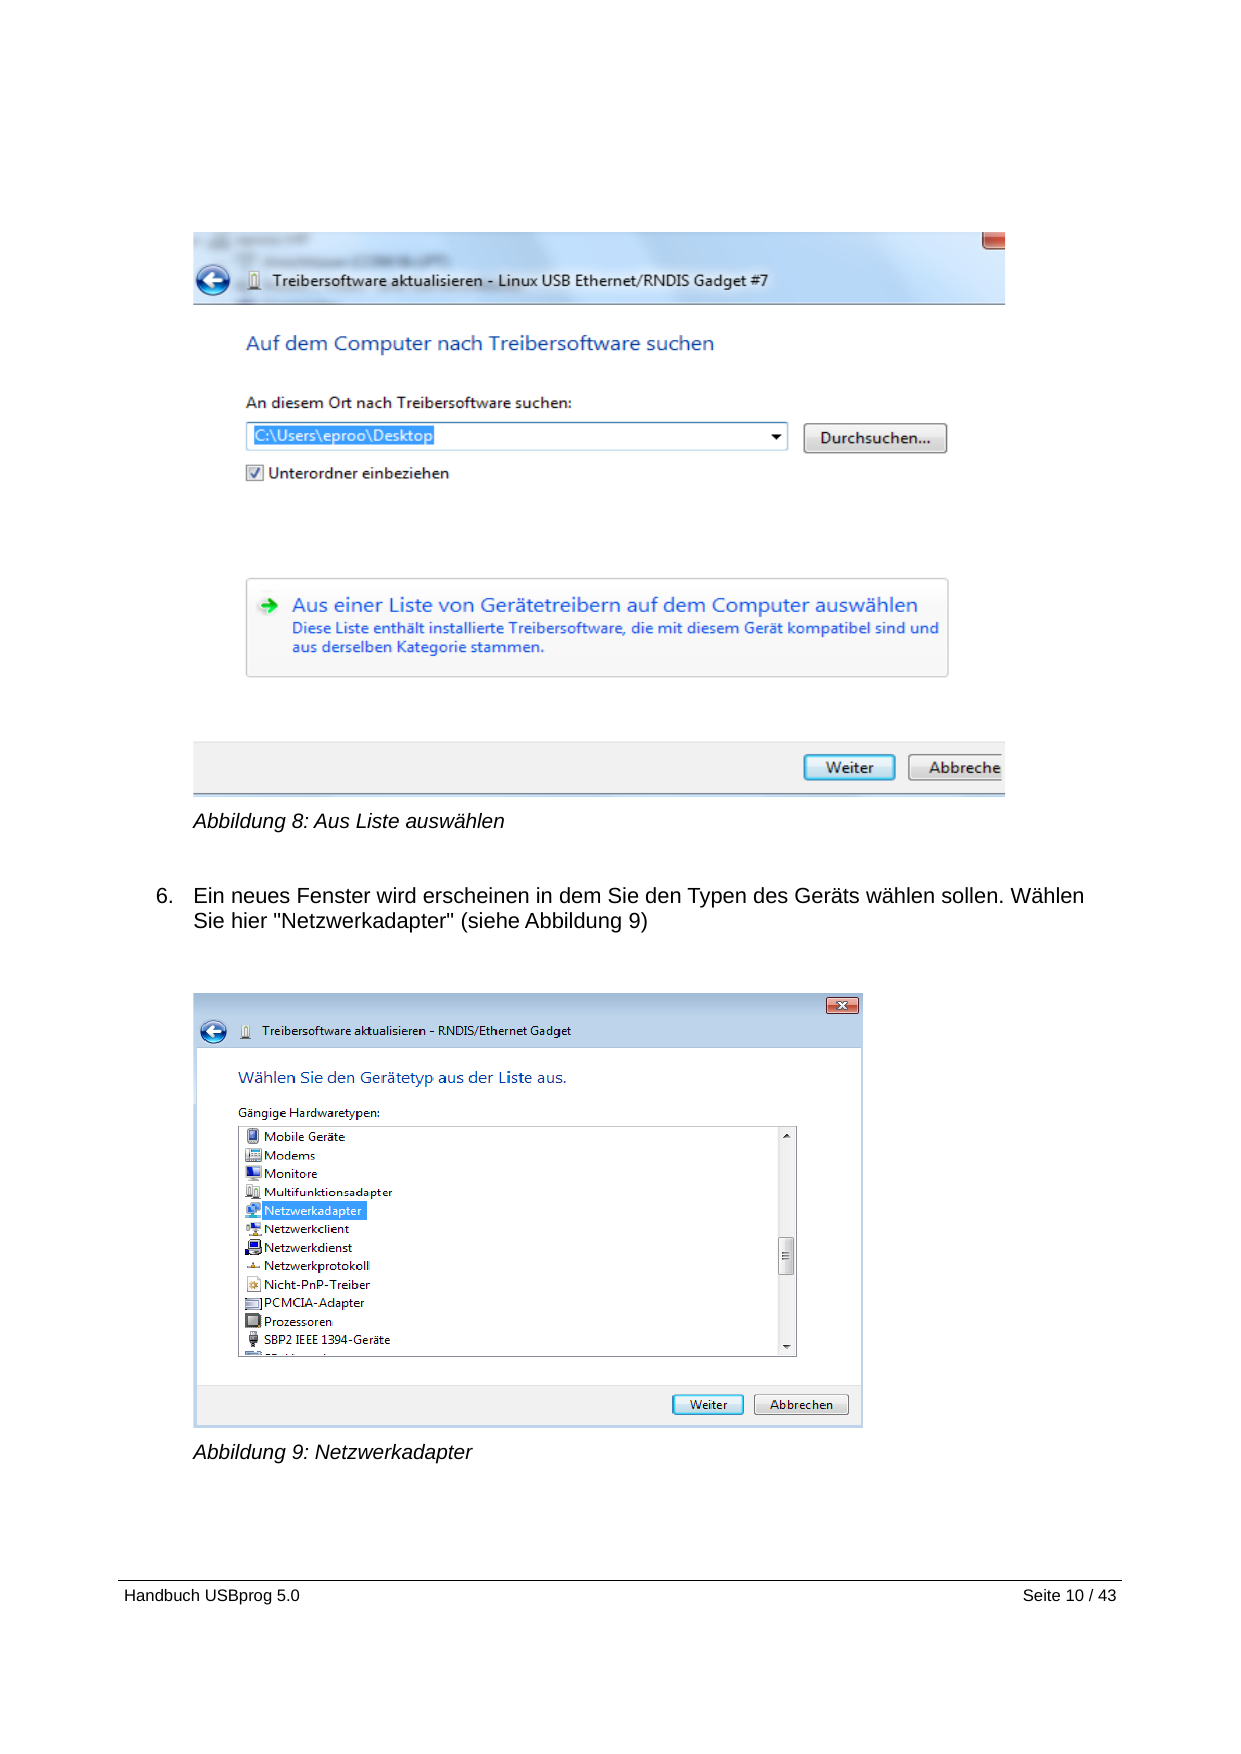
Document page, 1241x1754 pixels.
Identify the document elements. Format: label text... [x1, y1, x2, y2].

list Ein neues Fenster wird erscheinen in dem Sie den Typen des Geräts wählen sollen. Wählen Sie hier "Netzwerkadapter" (siehe Abbildung 9) [156, 883, 1122, 1464]
picture [193, 232, 1006, 797]
list Abbildung 9: Netzwerkadapter [193, 1428, 863, 1464]
picture [193, 993, 863, 1428]
list Abbildung 8: Aus Liste auswählen [193, 797, 1005, 833]
